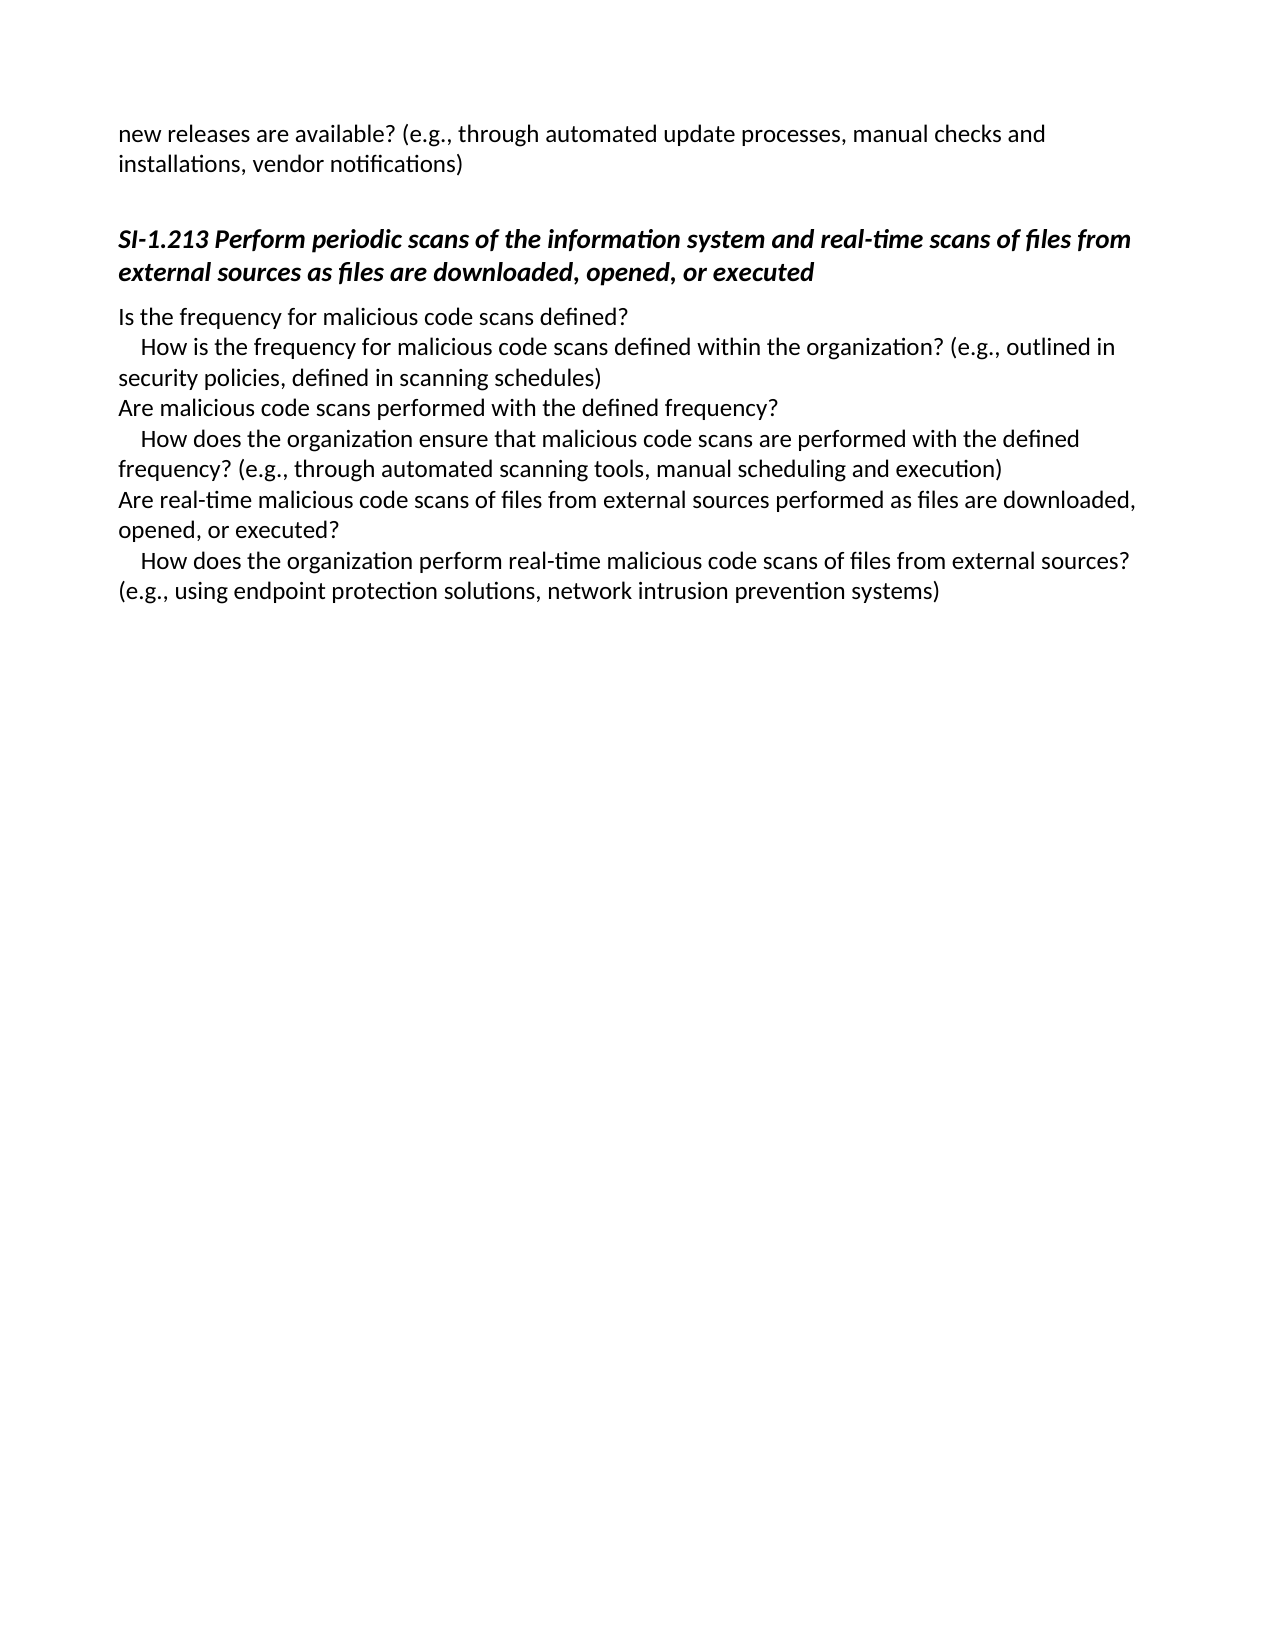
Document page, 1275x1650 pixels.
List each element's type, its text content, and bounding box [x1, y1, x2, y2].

text How does the organization perform real-time malicious code scans of files from external sources? (e.g., using endpoint protection solutions, network intrusion prevention systems) [118, 545, 1157, 606]
text How is the frequency for malicious code scans defined within the organization? (e.g., outlined in security policies, defined in scanning schedules) [118, 331, 1157, 392]
text Is the frequency for malicious code scans defined? [118, 301, 1157, 331]
text How does the organization ensure that malicious code scans are performed with the defined frequency? (e.g., through automated scanning tools, manual scheduling and execution) [118, 423, 1157, 484]
text Are real-time malicious code scans of files from external sources performed as files are downloaded, opened, or executed? [118, 484, 1157, 545]
text new releases are available? (e.g., through automated update processes, manual checks and installations, vendor notifications) [118, 118, 1157, 179]
subtitle SI-1.213 Perform periodic scans of the information system and real-time scans of files from external sources as files are downloaded, opened, or executed [118, 222, 1157, 288]
text Are malicious code scans performed with the defined frequency? [118, 392, 1157, 423]
